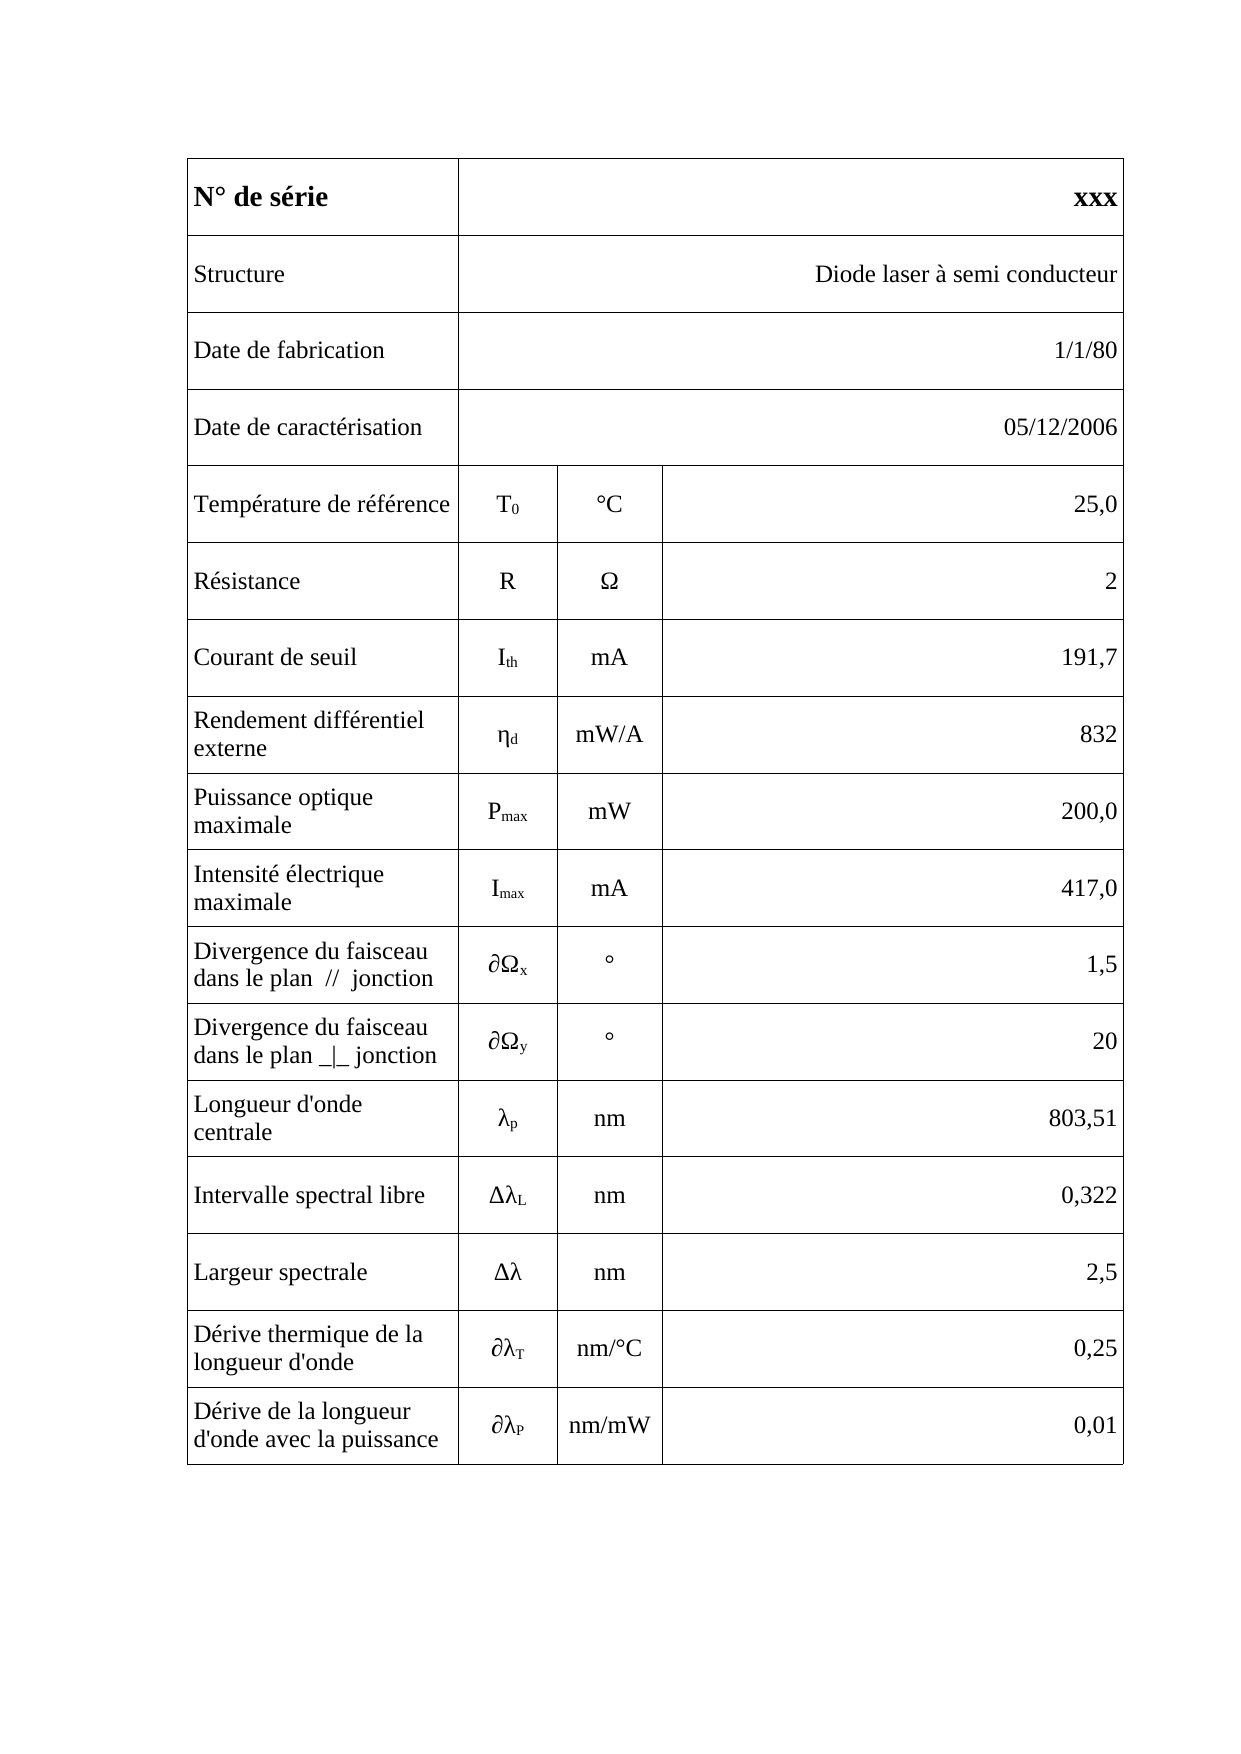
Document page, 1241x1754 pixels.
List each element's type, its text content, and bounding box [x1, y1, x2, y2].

table_cell Pmax [459, 774, 557, 849]
table_cell Structure [188, 236, 458, 312]
table_cell ∂λT [459, 1311, 557, 1387]
table_cell 25,0 [663, 466, 1123, 542]
table_cell nm [558, 1157, 662, 1233]
table_cell 832 [663, 697, 1123, 772]
table_cell Résistance [188, 543, 458, 619]
table_cell T0 [459, 466, 557, 542]
table_cell °C [558, 466, 662, 542]
table_cell 803,51 [663, 1081, 1123, 1156]
table_cell Date de fabrication [188, 313, 458, 389]
table_cell mW [558, 774, 662, 849]
table_cell 417,0 [663, 850, 1123, 926]
table_cell ° [558, 927, 662, 1003]
table_cell 2,5 [663, 1234, 1123, 1310]
table_cell 2 [663, 543, 1123, 619]
table_cell Date de caractérisation [188, 390, 458, 465]
table_cell Diode laser à semi conducteur [459, 236, 1123, 312]
table_cell 20 [663, 1004, 1123, 1079]
table_cell ∂Ωy [459, 1004, 557, 1079]
table_cell Rendement différentiel externe [188, 697, 458, 772]
table_cell mW/A [558, 697, 662, 772]
table_cell 0,01 [663, 1388, 1123, 1463]
table_cell Divergence du faisceau dans le plan // jonction [188, 927, 458, 1003]
table_cell 0,322 [663, 1157, 1123, 1233]
table_cell Imax [459, 850, 557, 926]
table_cell Ith [459, 620, 557, 696]
table_cell mA [558, 620, 662, 696]
table_cell mA [558, 850, 662, 926]
table_cell Divergence du faisceau dans le plan _|_ jonction [188, 1004, 458, 1079]
table_cell Δλ [459, 1234, 557, 1310]
table_cell Longueur d'onde centrale [188, 1081, 458, 1156]
table_header N° de série [188, 159, 458, 235]
table_cell Température de référence [188, 466, 458, 542]
table_cell Largeur spectrale [188, 1234, 458, 1310]
table_cell 200,0 [663, 774, 1123, 849]
table_cell Intensité électrique maximale [188, 850, 458, 926]
table_cell 01/01/1980 [459, 313, 1123, 389]
table_cell ° [558, 1004, 662, 1079]
table_cell Dérive thermique de la longueur d'onde [188, 1311, 458, 1387]
table_cell Ω [558, 543, 662, 619]
table_cell Intervalle spectral libre [188, 1157, 458, 1233]
table_cell 191,7 [663, 620, 1123, 696]
table_cell Puissance optique maximale [188, 774, 458, 849]
table_cell R [459, 543, 557, 619]
table_cell ∂λP [459, 1388, 557, 1463]
table_cell nm [558, 1081, 662, 1156]
table_cell ΔλL [459, 1157, 557, 1233]
table_cell Courant de seuil [188, 620, 458, 696]
table_cell nm/°C [558, 1311, 662, 1387]
table_cell 1,5 [663, 927, 1123, 1003]
table_cell 0,25 [663, 1311, 1123, 1387]
table_cell 05/12/2006 [459, 390, 1123, 465]
table_cell ηd [459, 697, 557, 772]
table_cell nm [558, 1234, 662, 1310]
table_header xxx [459, 159, 1123, 235]
table_cell λp [459, 1081, 557, 1156]
table_cell ∂Ωx [459, 927, 557, 1003]
table_cell Dérive de la longueur d'onde avec la puissance [188, 1388, 458, 1463]
table_cell nm/mW [558, 1388, 662, 1463]
